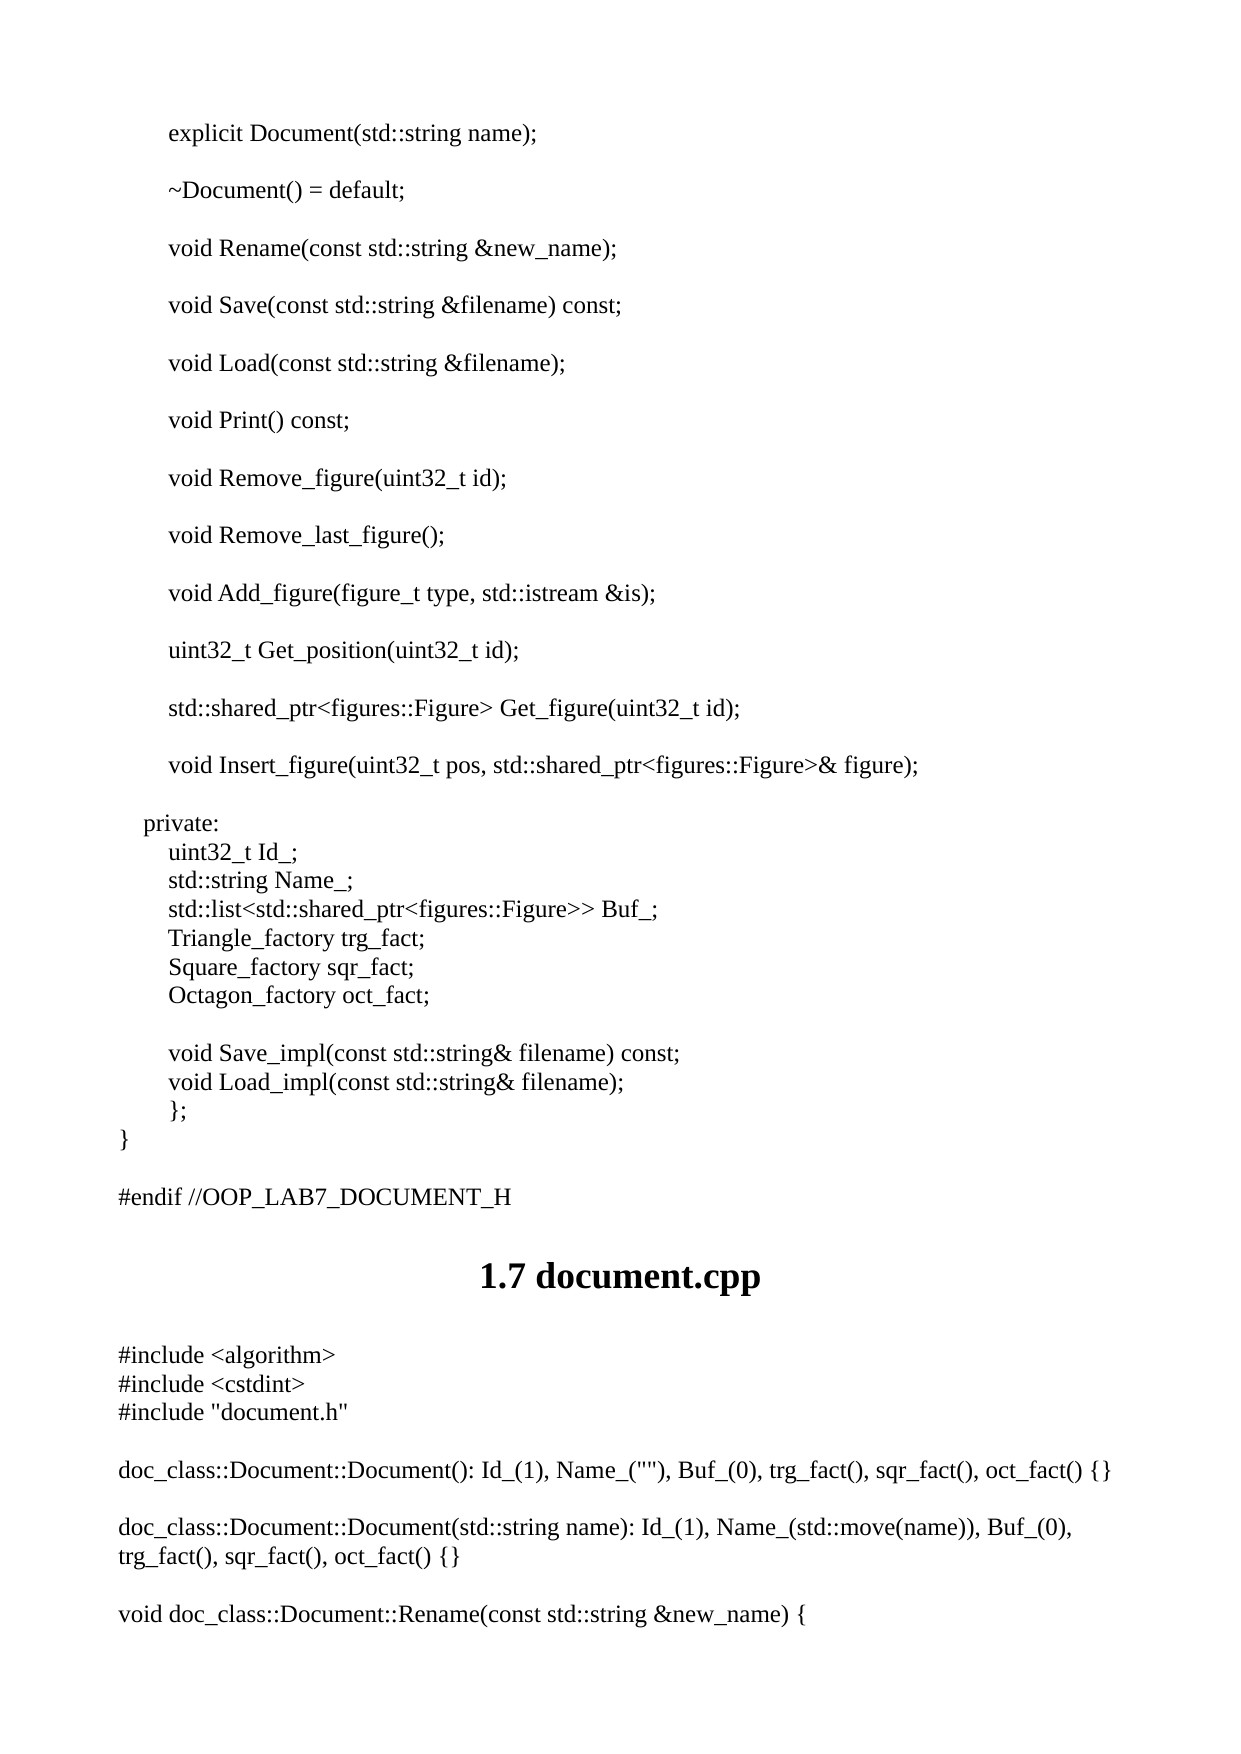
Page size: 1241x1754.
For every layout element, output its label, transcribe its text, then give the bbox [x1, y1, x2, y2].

text void Save(const std::string &filename) const; [118, 291, 1122, 319]
text #include <algorithm> [118, 1340, 1122, 1369]
text std::string Name_; [118, 866, 1122, 894]
text uint32_t Id_; [118, 837, 1122, 866]
text void Load_impl(const std::string& filename); [118, 1067, 1122, 1096]
text #include "document.h" [118, 1397, 1122, 1426]
text explicit Document(std::string name); [118, 118, 1122, 147]
text void Save_impl(const std::string& filename) const; [118, 1038, 1122, 1067]
text std::shared_ptr<figures::Figure> Get_figure(uint32_t id); [118, 693, 1122, 722]
text void Remove_last_figure(); [118, 521, 1122, 549]
text doc_class::Document::Document(std::string name): Id_(1), Name_(std::move(name)), Buf_(0), trg_fact(), sqr_fact(), oct_fact() {} [118, 1512, 1122, 1570]
text 1.7 document.cpp [118, 1254, 1122, 1297]
text void Insert_figure(uint32_t pos, std::shared_ptr<figures::Figure>& figure); [118, 751, 1122, 779]
text Triangle_factory trg_fact; [118, 923, 1122, 952]
text void Rename(const std::string &new_name); [118, 233, 1122, 262]
text void Print() const; [118, 406, 1122, 434]
text #endif //OOP_LAB7_DOCUMENT_H [118, 1182, 1122, 1211]
text doc_class::Document::Document(): Id_(1), Name_(""), Buf_(0), trg_fact(), sqr_fact(), oct_fact() {} [118, 1455, 1122, 1484]
text std::list<std::shared_ptr<figures::Figure>> Buf_; [118, 894, 1122, 923]
text ~Document() = default; [118, 176, 1122, 204]
text private: [118, 808, 1122, 837]
text void doc_class::Document::Rename(const std::string &new_name) { [118, 1599, 1122, 1627]
text Octagon_factory oct_fact; [118, 981, 1122, 1009]
text } [118, 1124, 1122, 1153]
text #include <cstdint> [118, 1369, 1122, 1397]
text void Remove_figure(uint32_t id); [118, 463, 1122, 492]
text Square_factory sqr_fact; [118, 952, 1122, 981]
text }; [118, 1096, 1122, 1124]
text uint32_t Get_position(uint32_t id); [118, 636, 1122, 664]
text void Add_figure(figure_t type, std::istream &is); [118, 578, 1122, 607]
text void Load(const std::string &filename); [118, 348, 1122, 377]
